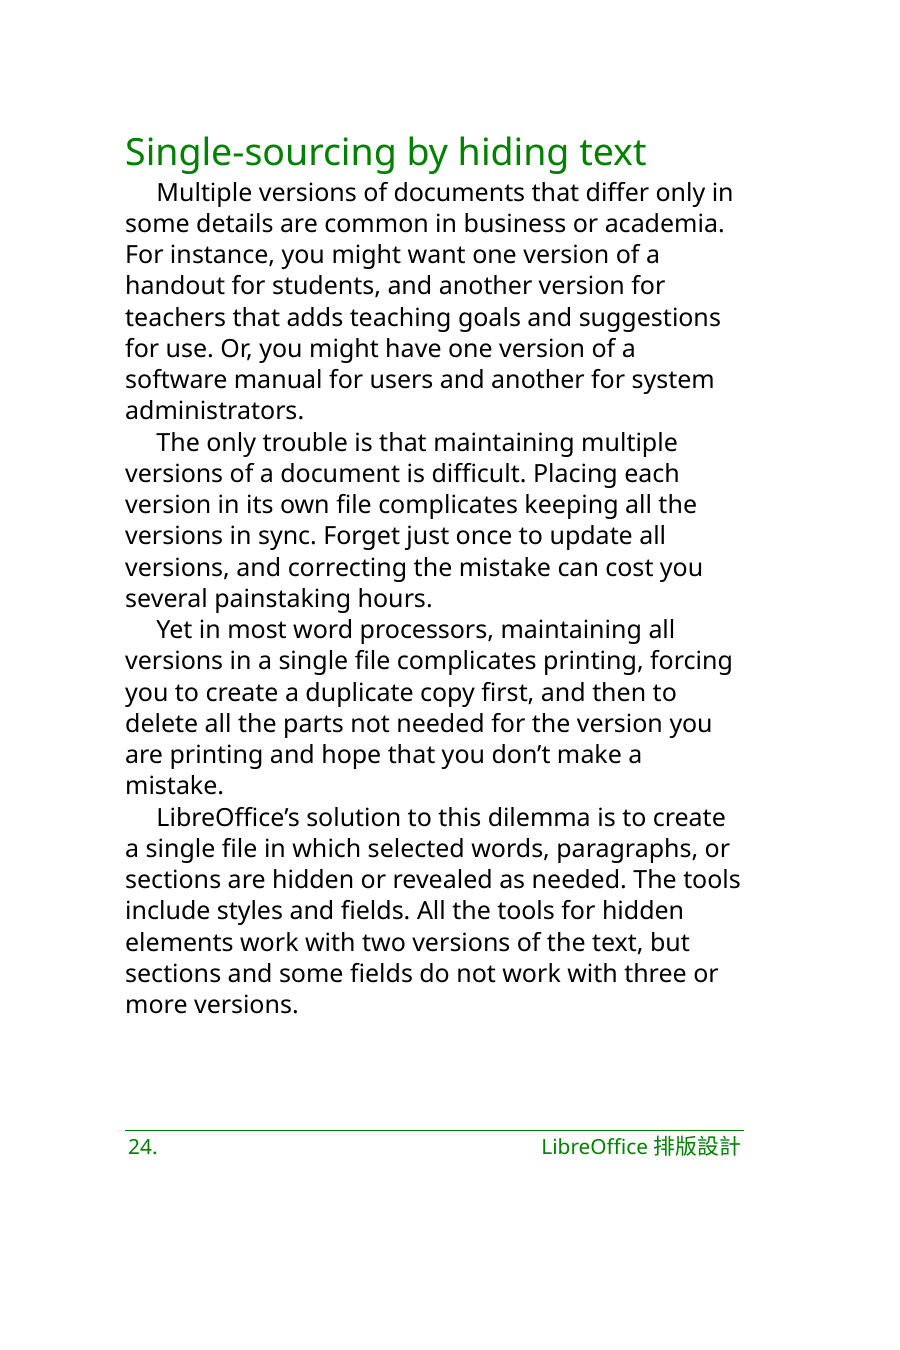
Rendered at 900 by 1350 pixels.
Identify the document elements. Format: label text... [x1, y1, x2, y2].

subtitle Single-sourcing by hiding text [125, 125, 744, 176]
text Yet in most word processors, maintaining all versions in a single file complicates printing, forcing you to create a duplicate copy first, and then to delete all the parts not needed for the version you are printing and hope that you don’t make a mistake. [125, 613, 744, 801]
text Multiple versions of documents that differ only in some details are common in business or academia. For instance, you might want one version of a handout for students, and another version for teachers that adds teaching goals and suggestions for use. Or, you might have one version of a software manual for users and another for system administrators. [125, 176, 744, 426]
text The only trouble is that maintaining multiple versions of a document is difficult. Placing each version in its own file complicates keeping all the versions in sync. Forget just once to update all versions, and correcting the mistake can cost you several painstaking hours. [125, 426, 744, 613]
text LibreOffice’s solution to this dilemma is to create a single file in which selected words, paragraphs, or sections are hidden or revealed as needed. The tools include styles and fields. All the tools for hidden elements work with two versions of the text, but sections and some fields do not work with three or more versions. [125, 801, 744, 1020]
